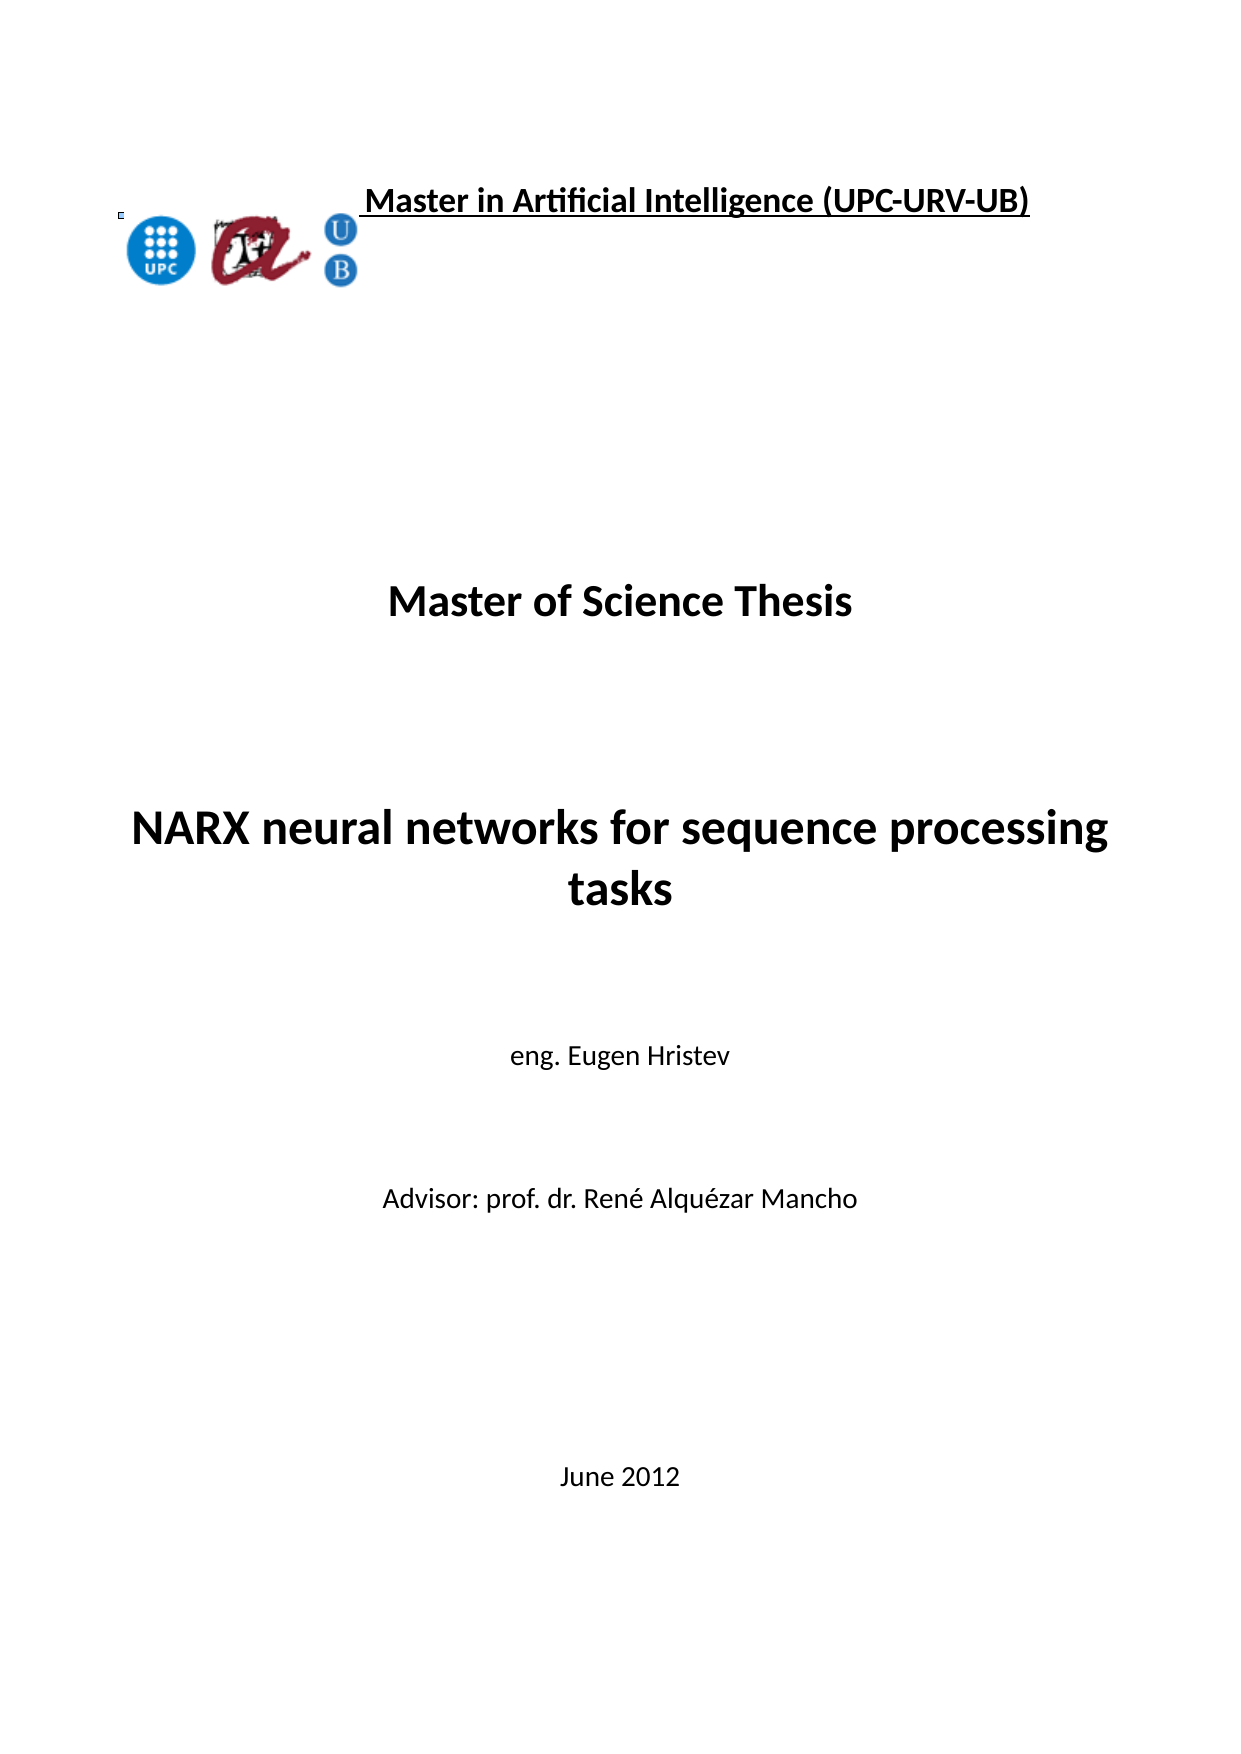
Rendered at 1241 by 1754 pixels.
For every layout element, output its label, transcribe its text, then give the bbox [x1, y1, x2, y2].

subtitle Master of Science Thesis [118, 572, 1122, 628]
text NARX neural networks for sequence processing tasks [118, 796, 1122, 918]
text Advisor: prof. dr. René Alquézar Mancho [118, 1180, 1122, 1216]
picture [124, 212, 359, 289]
text June 2012 [118, 1458, 1122, 1494]
text eng. Eugen Hristev [118, 1037, 1122, 1073]
subtitle Master in Artificial Intelligence (UPC-URV-UB) [118, 178, 1122, 289]
